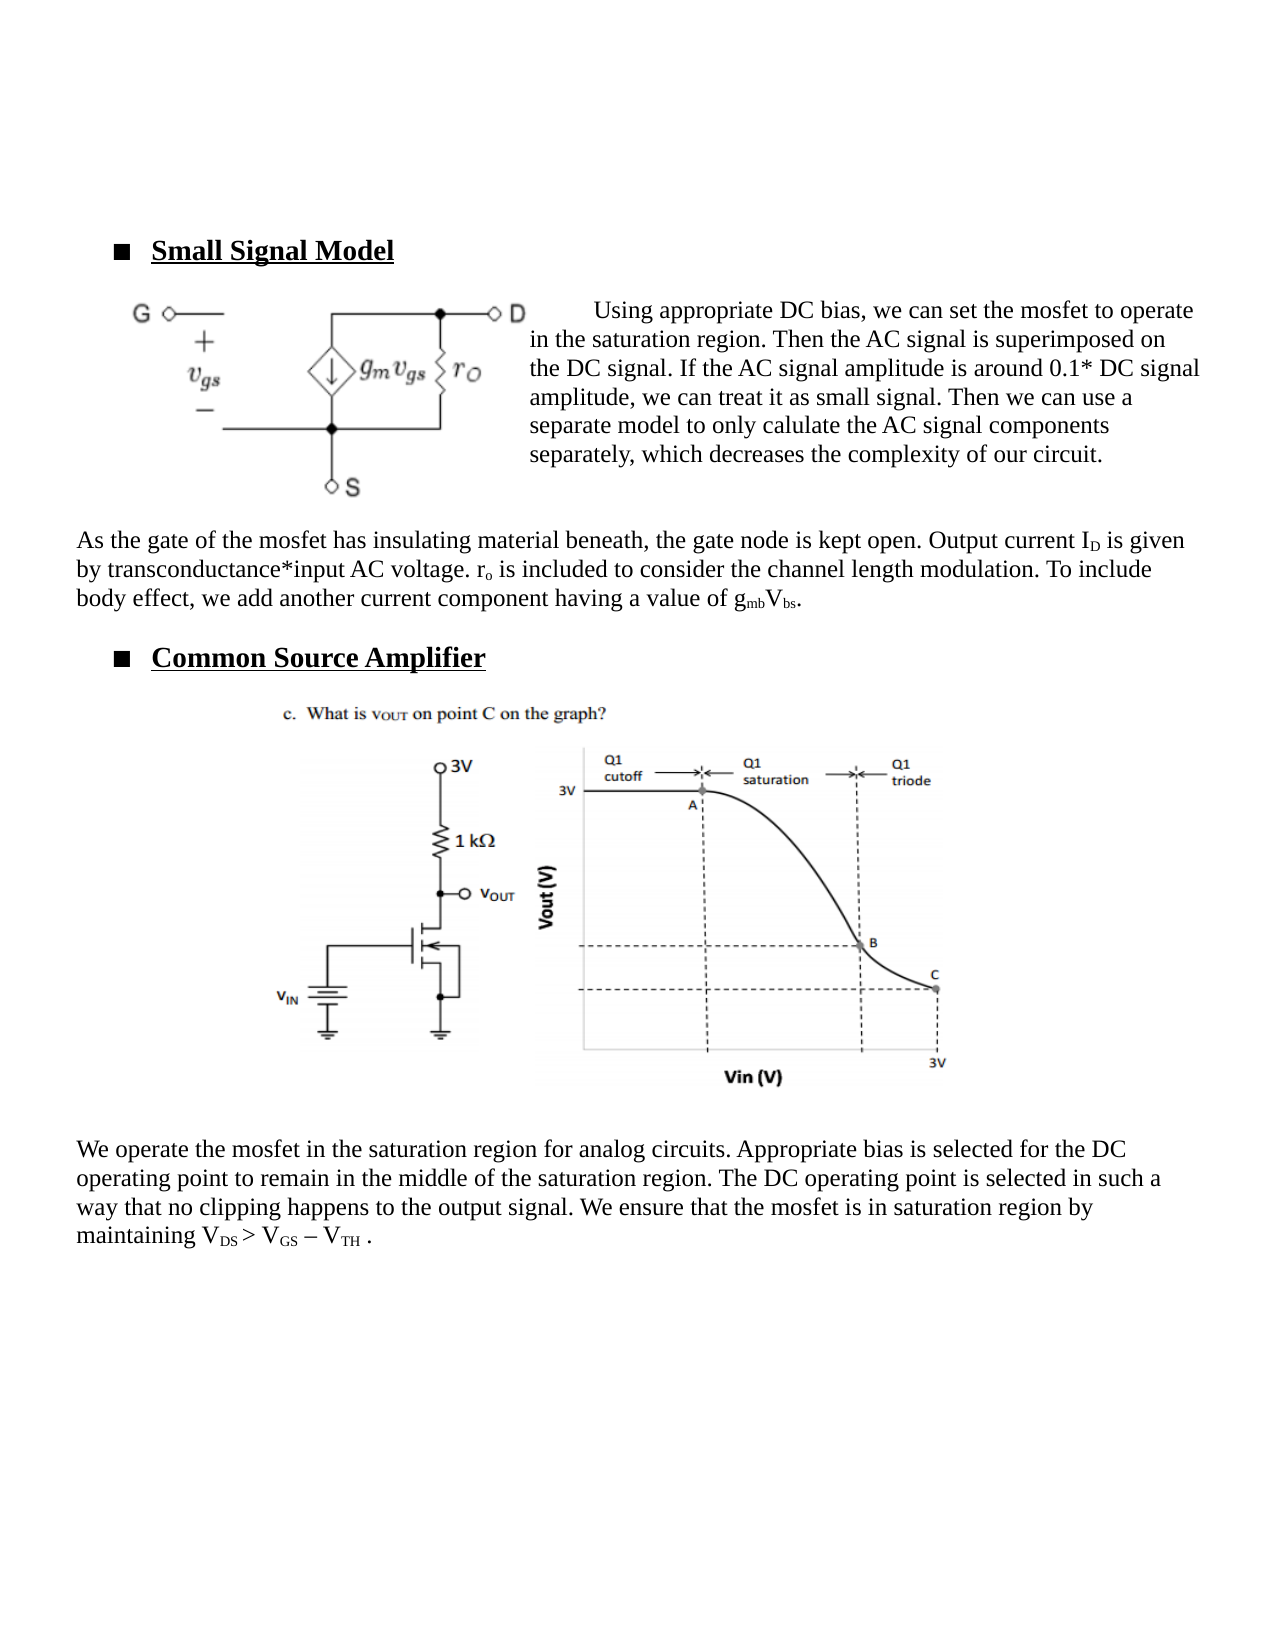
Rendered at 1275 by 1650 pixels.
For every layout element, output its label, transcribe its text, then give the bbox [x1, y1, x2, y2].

text [76, 296, 128, 468]
picture [228, 688, 1018, 1120]
picture [128, 295, 530, 503]
text As the gate of the mosfet has insulating material beneath, the gate node is kept open. Output current ID is given by transconductance*input AC voltage. ro is included to consider the channel length modulation. To include body effect, we add another current component having a value of gmbVbs. [76, 526, 1201, 612]
list Common Source Amplifier [114, 641, 1201, 674]
list Small Signal Model [114, 233, 1201, 267]
text We operate the mosfet in the saturation region for analog circuits. Appropriate bias is selected for the DC operating point to remain in the middle of the saturation region. The DC operating point is selected in such a way that no clipping happens to the output signal. We ensure that the mosfet is in saturation region by maintaining VDS > VGS – VTH . [76, 1134, 1201, 1249]
text Using appropriate DC bias, we can set the mosfet to operate in the saturation region. Then the AC signal is superimposed on the DC signal. If the AC signal amplitude is around 0.1* DC signal amplitude, we can treat it as small signal. Then we can use a separate model to only calulate the AC signal components separately, which decreases the complexity of our circuit. [530, 296, 1201, 468]
